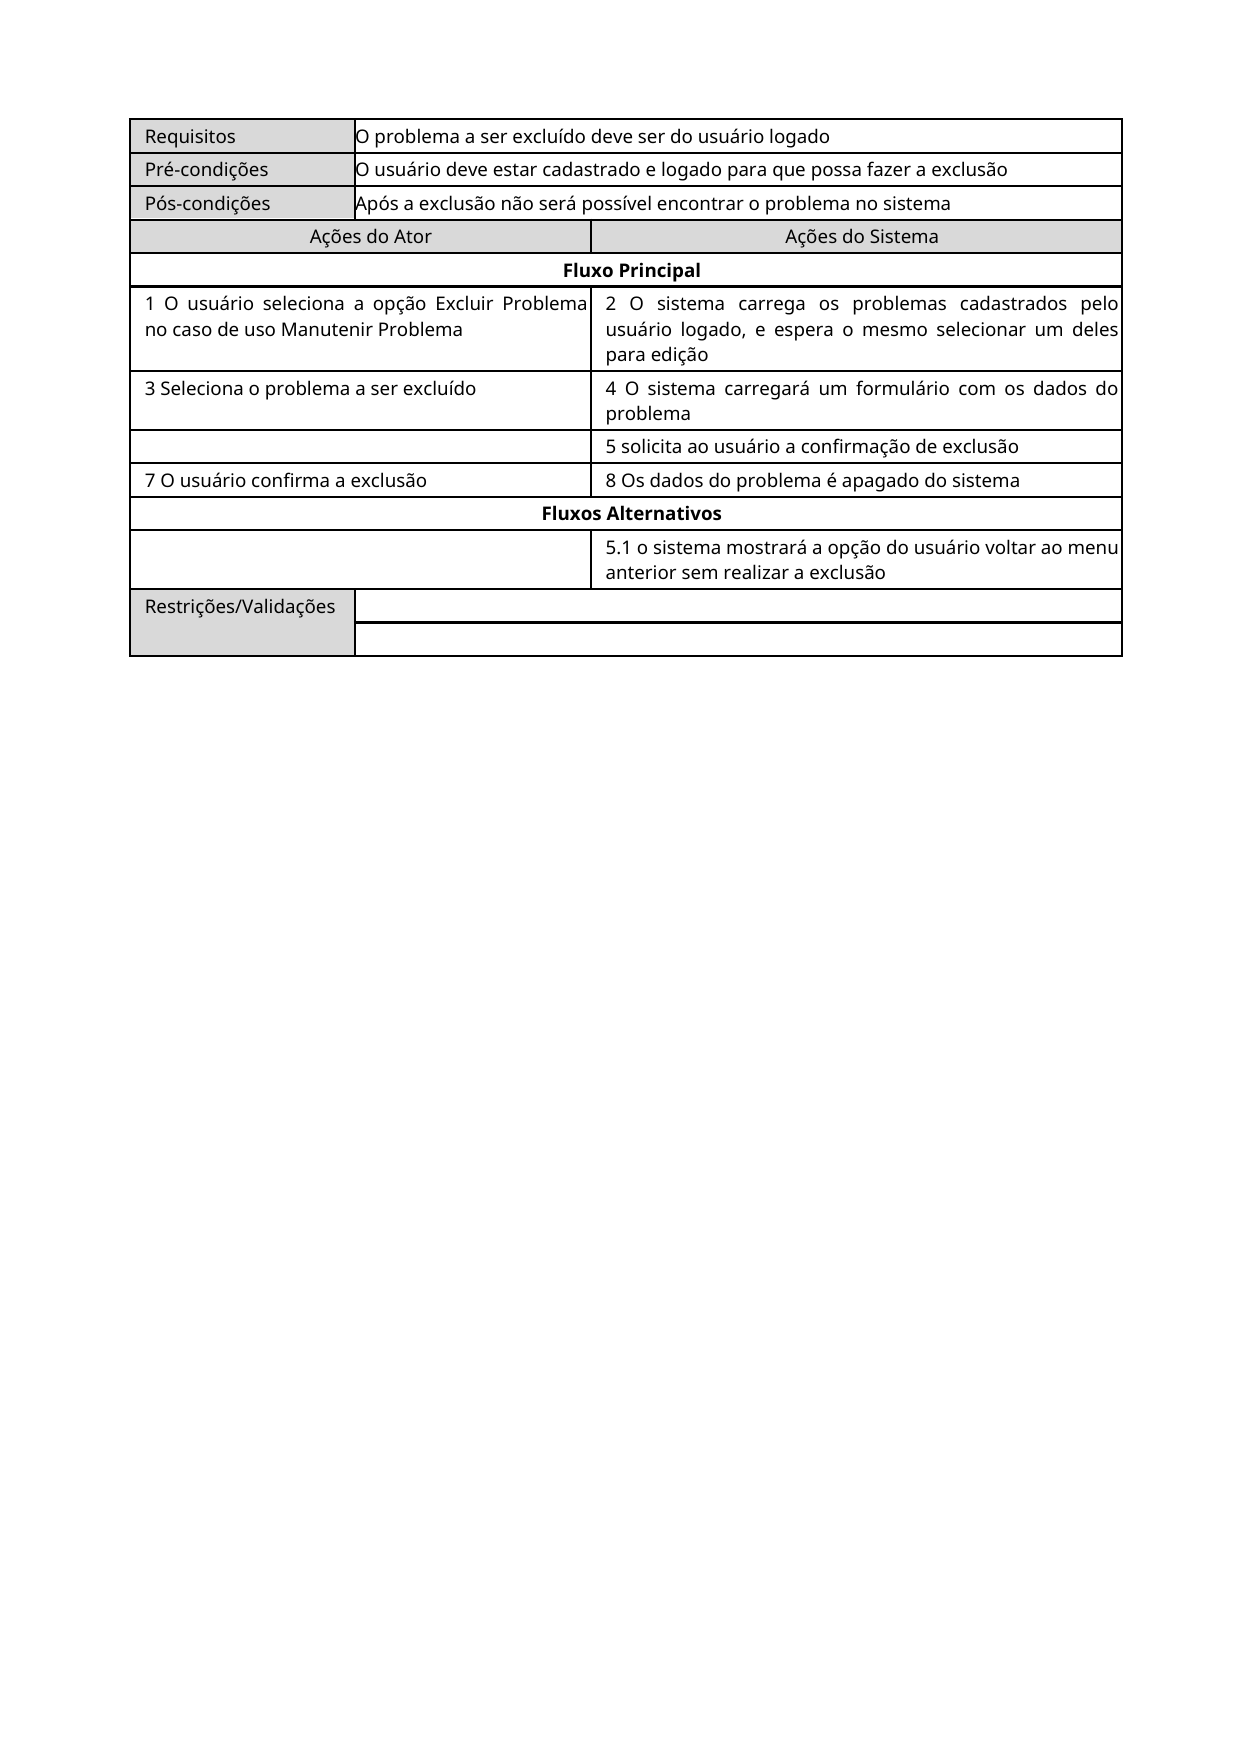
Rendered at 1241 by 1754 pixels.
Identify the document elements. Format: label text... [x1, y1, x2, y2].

table_cell 1 O usuário seleciona a opção Excluir Problema no caso de uso Manutenir Problema [131, 288, 590, 370]
table_cell Fluxo Principal [131, 254, 1121, 285]
table_cell 2 O sistema carrega os problemas cadastrados pelo usuário logado, e espera o mesmo selecionar um deles para edição [592, 288, 1121, 370]
table_cell [356, 590, 1121, 621]
table_cell [131, 531, 590, 588]
table_cell Pós-condições [131, 187, 354, 218]
table_cell 7 O usuário confirma a exclusão [131, 464, 590, 496]
table_cell Pré-condições [131, 154, 354, 185]
table_cell 8 Os dados do problema é apagado do sistema [592, 464, 1121, 496]
table_cell Requisitos [131, 120, 354, 152]
table_cell 5.1 o sistema mostrará a opção do usuário voltar ao menu anterior sem realizar a exclusão [592, 531, 1121, 588]
table_cell [356, 624, 1121, 655]
table_cell [131, 431, 590, 462]
table_cell 3 Seleciona o problema a ser excluído [131, 372, 590, 429]
table_cell 5 solicita ao usuário a confirmação de exclusão [592, 431, 1121, 462]
table_cell O usuário deve estar cadastrado e logado para que possa fazer a exclusão [356, 154, 1121, 185]
table_cell Fluxos Alternativos [131, 498, 1121, 529]
table_cell Após a exclusão não será possível encontrar o problema no sistema [356, 187, 1121, 218]
table_cell Restrições/Validações [131, 590, 354, 655]
table_cell Ações do Sistema [592, 221, 1121, 252]
table_cell O problema a ser excluído deve ser do usuário logado [356, 120, 1121, 152]
table_cell Ações do Ator [131, 221, 590, 252]
table_cell 4 O sistema carregará um formulário com os dados do problema [592, 372, 1121, 429]
